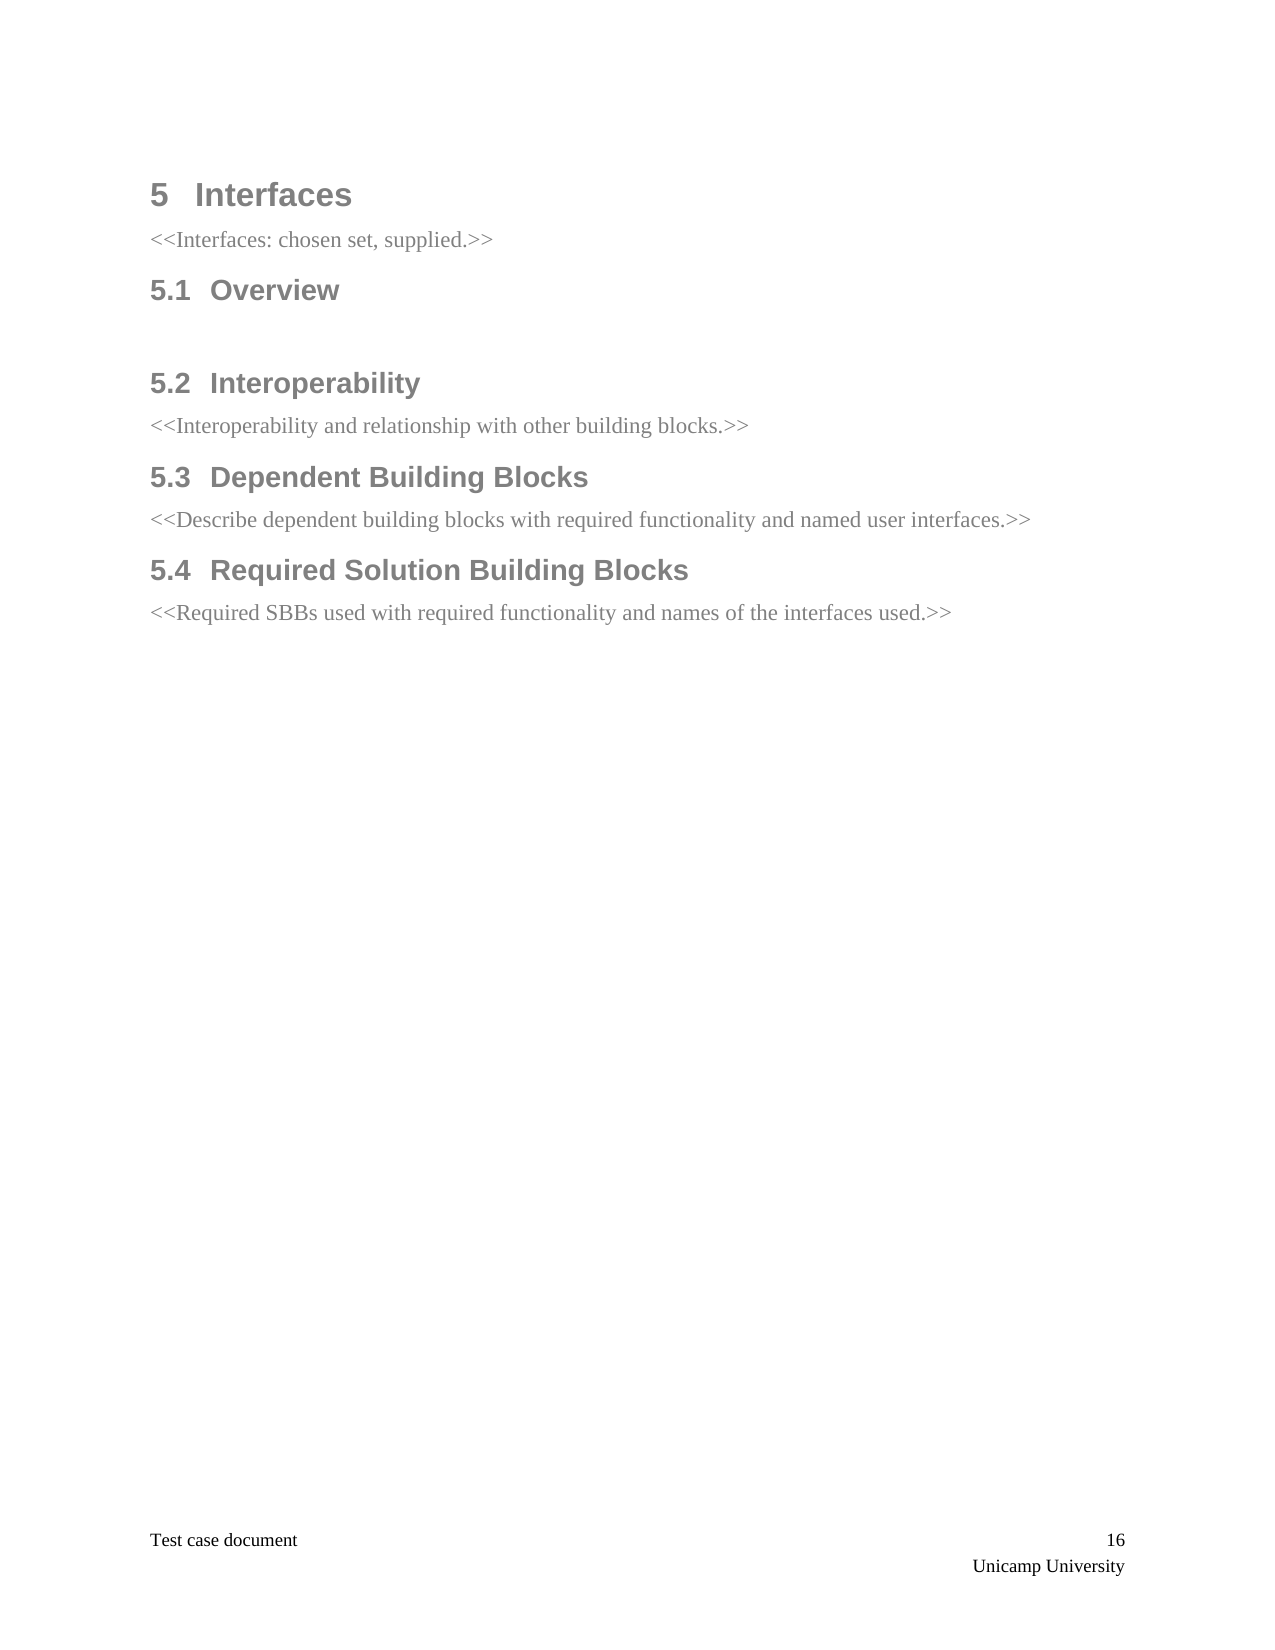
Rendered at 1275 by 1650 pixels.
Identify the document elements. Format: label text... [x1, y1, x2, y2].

text <<Interfaces: chosen set, supplied.>> [150, 226, 1125, 252]
text <<Interoperability and relationship with other building blocks.>> [150, 412, 1125, 439]
subtitle Dependent Building Blocks [150, 459, 1125, 493]
text <<Describe dependent building blocks with required functionality and named user interfaces.>> [150, 506, 1125, 532]
subtitle Required Solution Building Blocks [150, 553, 1125, 586]
subtitle Overview [150, 273, 1125, 307]
subtitle Interfaces [150, 175, 1125, 213]
text <<Required SBBs used with required functionality and names of the interfaces used.>> [150, 599, 1125, 625]
subtitle Interoperability [150, 366, 1125, 400]
